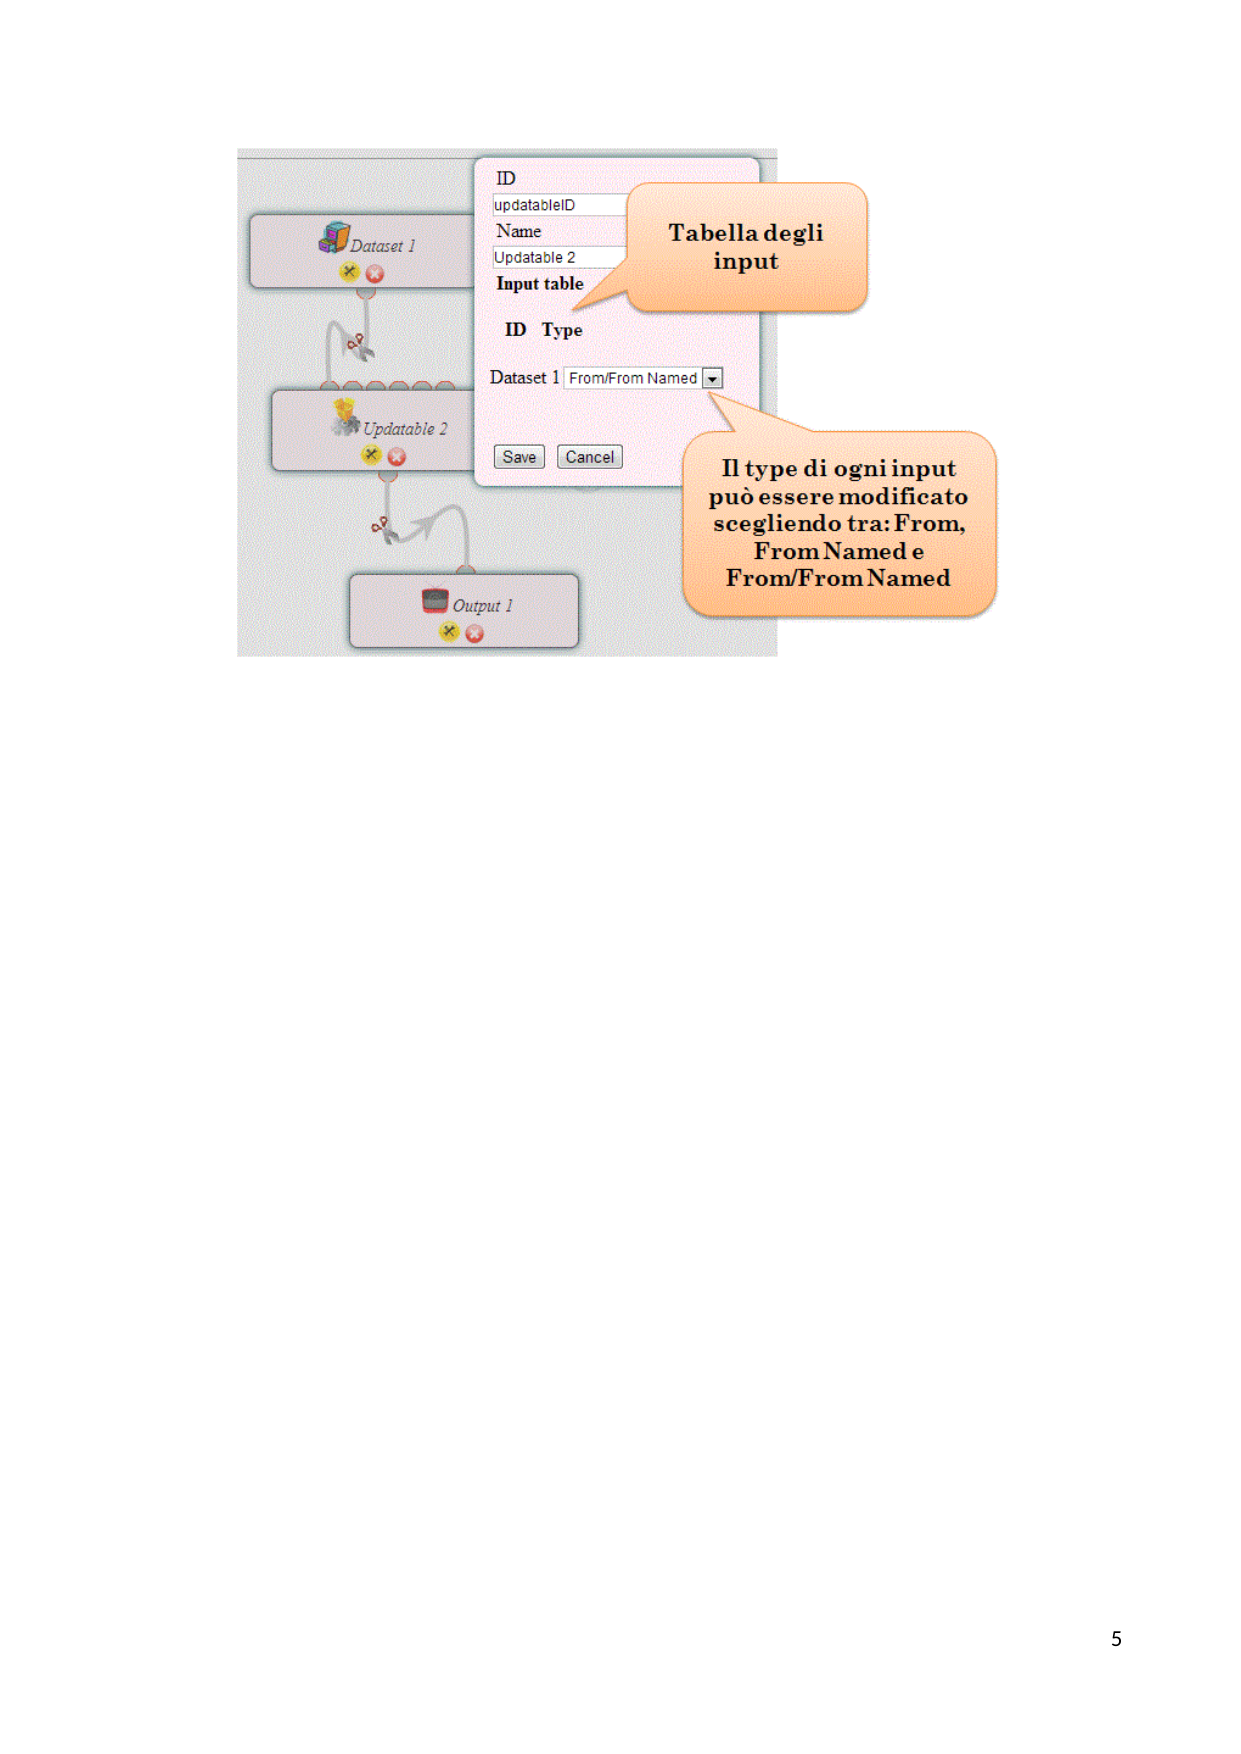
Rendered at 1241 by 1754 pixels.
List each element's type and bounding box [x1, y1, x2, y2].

picture [236, 147, 1004, 658]
